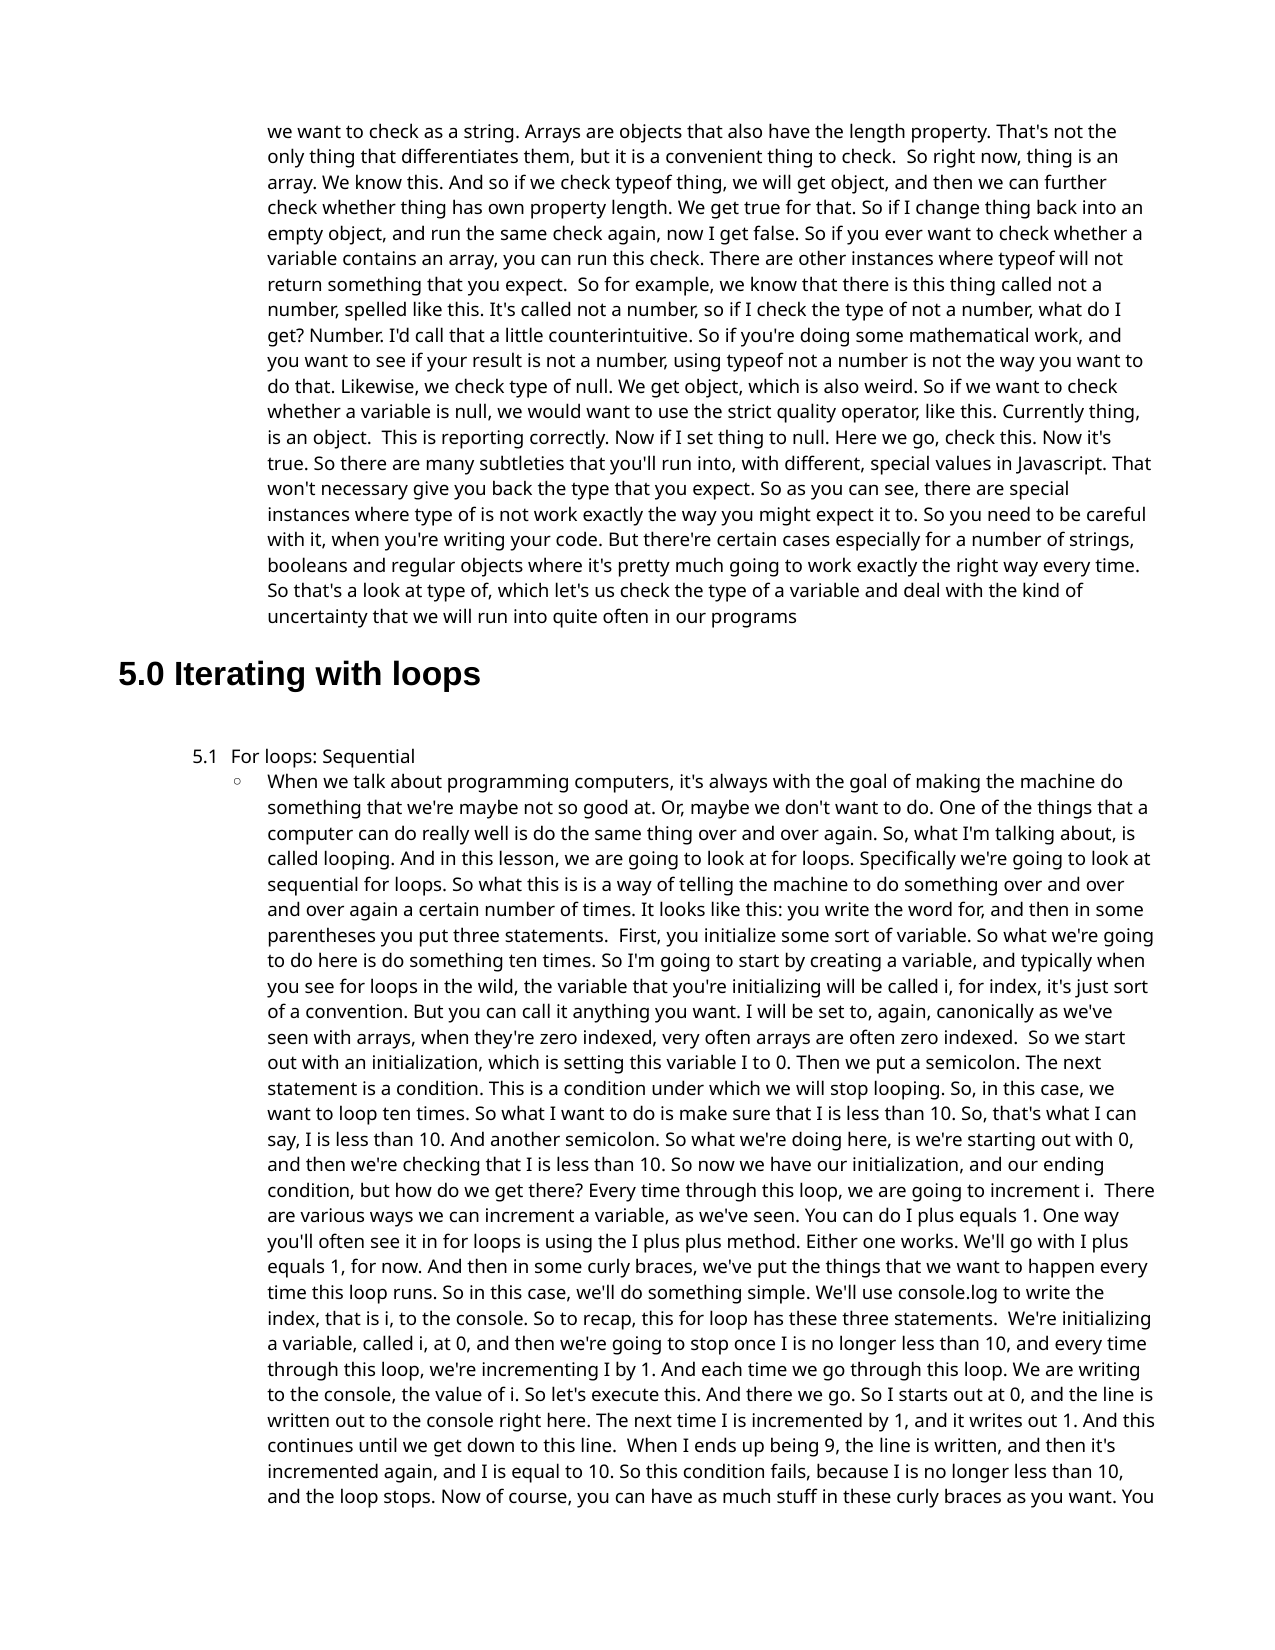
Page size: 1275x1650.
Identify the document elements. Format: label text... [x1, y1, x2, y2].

subtitle 5.0 Iterating with loops [118, 653, 1157, 731]
list For loops: Sequential [192, 743, 1157, 769]
list When we talk about programming computers, it's always with the goal of making the machine do something that we're maybe not so good at. Or, maybe we don't want to do. One of the things that a computer can do really well is do the same thing over and over again. So, what I'm talking about, is called looping. And in this lesson, we are going to look at for loops. Specifically we're going to look at sequential for loops. So what this is is a way of telling the machine to do something over and over and over again a certain number of times. It looks like this: you write the word for, and then in some parentheses you put three statements. First, you initialize some sort of variable. So what we're going to do here is do something ten times. So I'm going to start by creating a variable, and typically when you see for loops in the wild, the variable that you're initializing will be called i, for index, it's just sort of a convention. But you can call it anything you want. I will be set to, again, canonically as we've seen with arrays, when they're zero indexed, very often arrays are often zero indexed. So we start out with an initialization, which is setting this variable I to 0. Then we put a semicolon. The next statement is a condition. This is a condition under which we will stop looping. So, in this case, we want to loop ten times. So what I want to do is make sure that I is less than 10. So, that's what I can say, I is less than 10. And another semicolon. So what we're doing here, is we're starting out with 0, and then we're checking that I is less than 10. So now we have our initialization, and our ending condition, but how do we get there? Every time through this loop, we are going to increment i. There are various ways we can increment a variable, as we've seen. You can do I plus equals 1. One way you'll often see it in for loops is using the I plus plus method. Either one works. We'll go with I plus equals 1, for now. And then in some curly braces, we've put the things that we want to happen every time this loop runs. So in this case, we'll do something simple. We'll use console.log to write the index, that is i, to the console. So to recap, this for loop has these three statements. We're initializing a variable, called i, at 0, and then we're going to stop once I is no longer less than 10, and every time through this loop, we're incrementing I by 1. And each time we go through this loop. We are writing to the console, the value of i. So let's execute this. And there we go. So I starts out at 0, and the line is written out to the console right here. The next time I is incremented by 1, and it writes out 1. And this continues until we get down to this line. When I ends up being 9, the line is written, and then it's incremented again, and I is equal to 10. So this condition fails, because I is no longer less than 10, and the loop stops. Now of course, you can have as much stuff in these curly braces as you want. You [229, 769, 1157, 1509]
list we want to check as a string. Arrays are objects that also have the length property. That's not the only thing that differentiates them, but it is a convenient thing to check. So right now, thing is an array. We know this. And so if we check typeof thing, we will get object, and then we can further check whether thing has own property length. We get true for that. So if I change thing back into an empty object, and run the same check again, now I get false. So if you ever want to check whether a variable contains an array, you can run this check. There are other instances where typeof will not return something that you expect. So for example, we know that there is this thing called not a number, spelled like this. It's called not a number, so if I check the type of not a number, what do I get? Number. I'd call that a little counterintuitive. So if you're doing some mathematical work, and you want to see if your result is not a number, using typeof not a number is not the way you want to do that. Likewise, we check type of null. We get object, which is also weird. So if we want to check whether a variable is null, we would want to use the strict quality operator, like this. Currently thing, is an object. This is reporting correctly. Now if I set thing to null. Here we go, check this. Now it's true. So there are many subtleties that you'll run into, with different, special values in Javascript. That won't necessary give you back the type that you expect. So as you can see, there are special instances where type of is not work exactly the way you might expect it to. So you need to be careful with it, when you're writing your code. But there're certain cases especially for a number of strings, booleans and regular objects where it's pretty much going to work exactly the right way every time. So that's a look at type of, which let's us check the type of a variable and deal with the kind of uncertainty that we will run into quite often in our programs [229, 118, 1157, 628]
